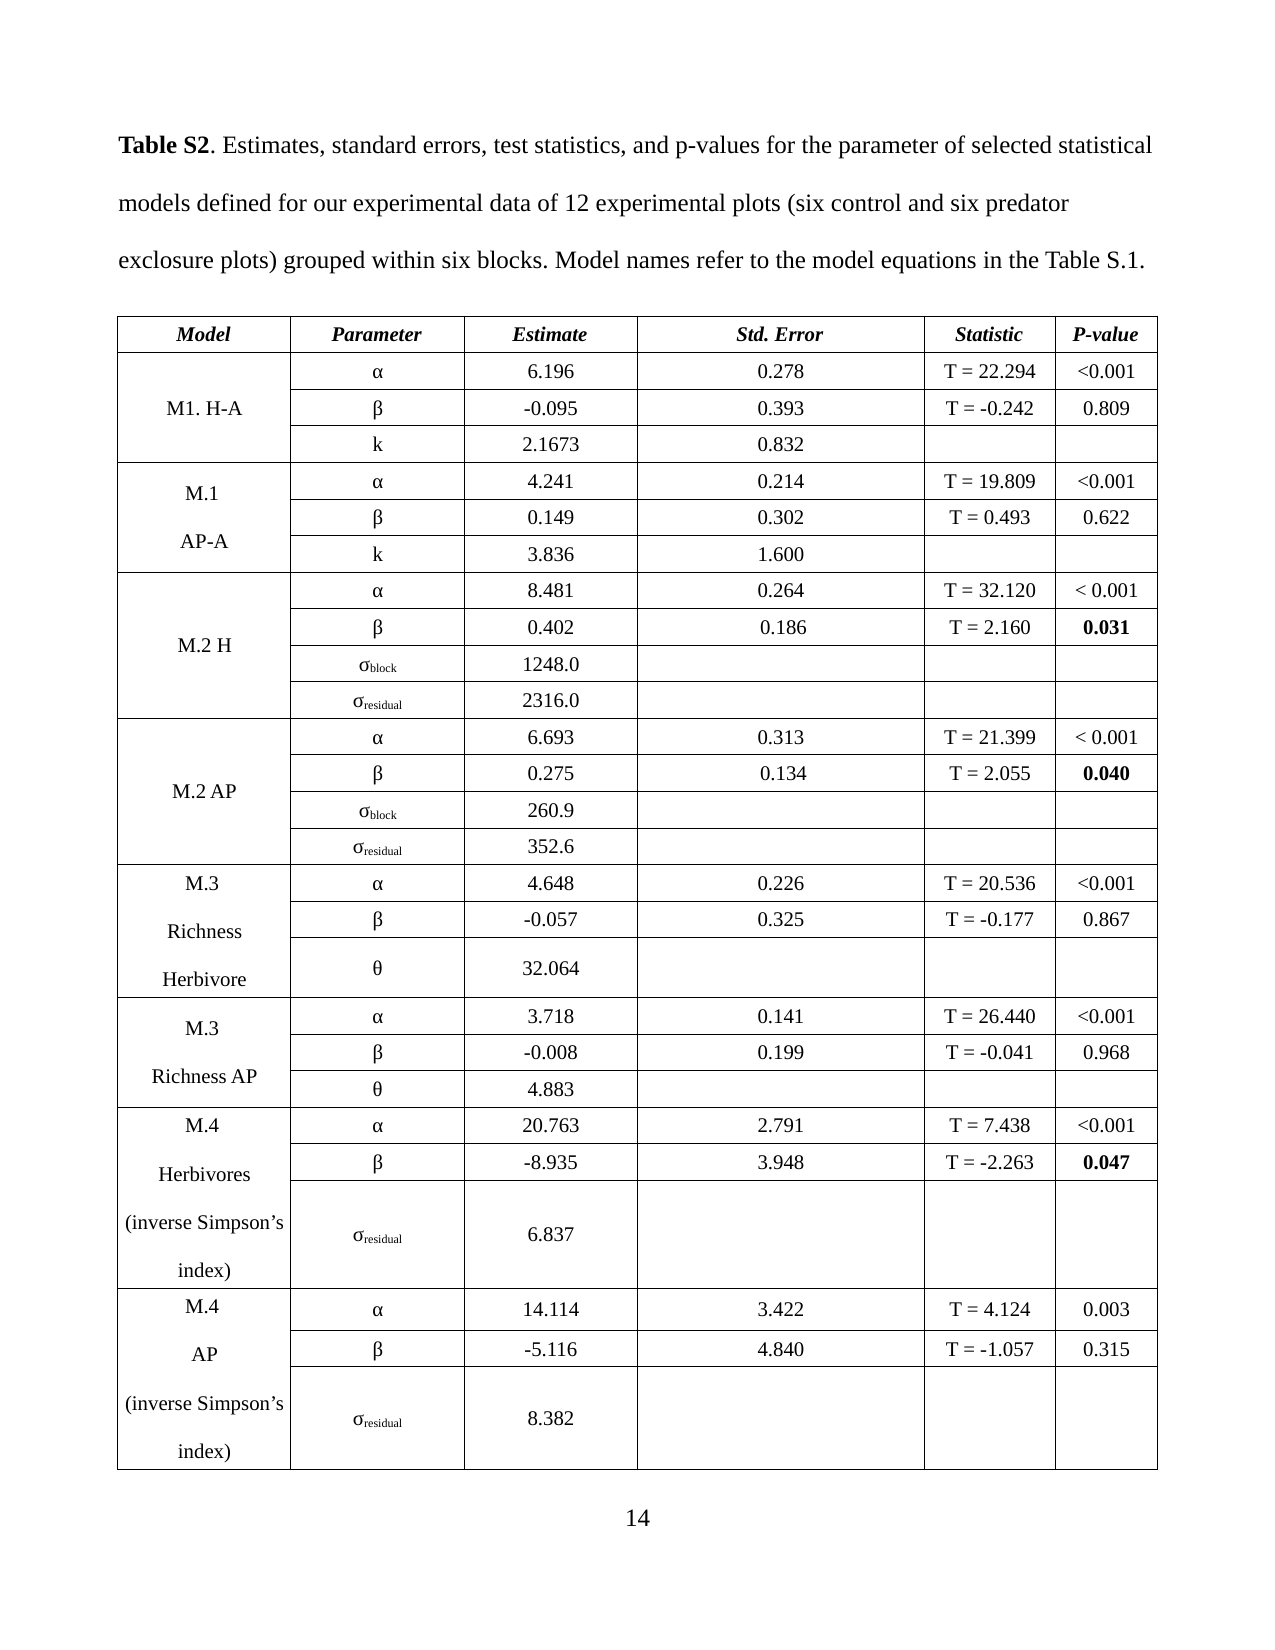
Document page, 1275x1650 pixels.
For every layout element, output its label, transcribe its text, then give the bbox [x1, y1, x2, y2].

table_cell < 0.001 [1056, 573, 1157, 608]
table_cell σresidual [291, 829, 464, 864]
table_cell [638, 1071, 924, 1107]
table_cell [1056, 938, 1157, 997]
table_cell T = 0.493 [925, 500, 1055, 535]
table_cell α [291, 463, 464, 498]
table_cell 0.214 [638, 463, 924, 498]
table_cell <0.001 [1056, 998, 1157, 1033]
table_cell α [291, 998, 464, 1033]
table_cell 352.6 [465, 829, 637, 864]
table_cell [1056, 1367, 1157, 1468]
table_cell 0.199 [638, 1035, 924, 1070]
table_header Model [118, 317, 290, 352]
table_cell 0.867 [1056, 902, 1157, 937]
table_cell [1056, 829, 1157, 864]
table_cell β [291, 500, 464, 535]
table_cell σblock [291, 792, 464, 827]
table_cell [1056, 1071, 1157, 1107]
table_cell [925, 536, 1055, 572]
table_cell T = -0.177 [925, 902, 1055, 937]
table_cell α [291, 1289, 464, 1330]
table_cell [925, 426, 1055, 462]
table_cell [1056, 536, 1157, 572]
table_cell k [291, 536, 464, 572]
table_cell 6.837 [465, 1181, 637, 1287]
table_cell 3.948 [638, 1144, 924, 1180]
table_cell [1056, 1181, 1157, 1287]
text Table S2. Estimates, standard errors, test statistics, and p-values for the parameter of selected statistical models defined for our experimental data of 12 experimental plots (six control and six predator exclosure plots) grouped within six blocks. Model names refer to the model equations in the Table S.1. [118, 131, 1157, 274]
table_cell T = 7.438 [925, 1108, 1055, 1143]
table_cell T = 19.809 [925, 463, 1055, 498]
table_cell [925, 792, 1055, 827]
table_cell 14.114 [465, 1289, 637, 1330]
table_cell T = 20.536 [925, 865, 1055, 901]
table_cell 0.325 [638, 902, 924, 937]
table_header Std. Error [638, 317, 924, 352]
table_cell β [291, 755, 464, 791]
table_cell α [291, 865, 464, 901]
table_cell 3.836 [465, 536, 637, 572]
table_cell 1.600 [638, 536, 924, 572]
table_cell 0.622 [1056, 500, 1157, 535]
table_cell -0.095 [465, 390, 637, 425]
table_cell θ [291, 938, 464, 997]
table_cell 1248.0 [465, 646, 637, 681]
table_cell 4.648 [465, 865, 637, 901]
table_cell -5.116 [465, 1331, 637, 1366]
table_cell [925, 1071, 1055, 1107]
table_cell -0.057 [465, 902, 637, 937]
table_cell M.2 AP [118, 719, 290, 864]
table_header Statistic [925, 317, 1055, 352]
table_cell [638, 1367, 924, 1468]
table_cell <0.001 [1056, 1108, 1157, 1143]
table_cell T = 4.124 [925, 1289, 1055, 1330]
table_cell <0.001 [1056, 865, 1157, 901]
table_cell α [291, 1108, 464, 1143]
table_cell <0.001 [1056, 463, 1157, 498]
table_cell σresidual [291, 1181, 464, 1287]
table_cell <0.001 [1056, 353, 1157, 389]
table_header P-value [1056, 317, 1157, 352]
table_cell β [291, 902, 464, 937]
table_cell 20.763 [465, 1108, 637, 1143]
table_cell [925, 1181, 1055, 1287]
table_cell [638, 829, 924, 864]
table_cell T = -1.057 [925, 1331, 1055, 1366]
table_cell 0.031 [1056, 609, 1157, 645]
table_cell 3.718 [465, 998, 637, 1033]
table_cell 32.064 [465, 938, 637, 997]
table_cell 260.9 [465, 792, 637, 827]
table_cell 0.278 [638, 353, 924, 389]
table_cell 0.047 [1056, 1144, 1157, 1180]
table_cell β [291, 609, 464, 645]
table_cell 0.264 [638, 573, 924, 608]
table_cell β [291, 1035, 464, 1070]
table_cell [638, 792, 924, 827]
table_cell 0.402 [465, 609, 637, 645]
table_cell [1056, 646, 1157, 681]
table_cell 0.226 [638, 865, 924, 901]
table_cell -8.935 [465, 1144, 637, 1180]
table_cell 8.382 [465, 1367, 637, 1468]
table_cell T = 22.294 [925, 353, 1055, 389]
table_cell α [291, 573, 464, 608]
table_cell M.3 Richness Herbivore [118, 865, 290, 997]
table_cell σresidual [291, 1367, 464, 1468]
table_cell β [291, 1331, 464, 1366]
table_cell 0.040 [1056, 755, 1157, 791]
table_cell T = 32.120 [925, 573, 1055, 608]
table_header Parameter [291, 317, 464, 352]
table_cell 3.422 [638, 1289, 924, 1330]
table_header Estimate [465, 317, 637, 352]
table_cell σresidual [291, 682, 464, 718]
table_cell T = 2.055 [925, 755, 1055, 791]
table_cell [1056, 682, 1157, 718]
table_cell [925, 829, 1055, 864]
table_cell θ [291, 1071, 464, 1107]
table_cell 0.003 [1056, 1289, 1157, 1330]
table_cell α [291, 353, 464, 389]
table_cell [638, 1181, 924, 1287]
table_cell 0.393 [638, 390, 924, 425]
table_cell 4.840 [638, 1331, 924, 1366]
table_cell T = -2.263 [925, 1144, 1055, 1180]
table_cell [638, 682, 924, 718]
table_cell 2316.0 [465, 682, 637, 718]
table_cell M.2 H [118, 573, 290, 718]
table_cell 0.809 [1056, 390, 1157, 425]
table_cell 2.1673 [465, 426, 637, 462]
table_cell T = 26.440 [925, 998, 1055, 1033]
table_cell 0.968 [1056, 1035, 1157, 1070]
table_cell 0.149 [465, 500, 637, 535]
table_cell T = 21.399 [925, 719, 1055, 754]
table_cell α [291, 719, 464, 754]
table_cell 4.241 [465, 463, 637, 498]
table_cell 0.315 [1056, 1331, 1157, 1366]
table_cell 0.134 [638, 755, 924, 791]
table_cell T = -0.041 [925, 1035, 1055, 1070]
table_cell M1. H-A [118, 353, 290, 462]
table_cell T = -0.242 [925, 390, 1055, 425]
table_cell -0.008 [465, 1035, 637, 1070]
table_cell β [291, 390, 464, 425]
table_cell 6.196 [465, 353, 637, 389]
table_cell [638, 938, 924, 997]
table_cell [1056, 792, 1157, 827]
table_cell [925, 682, 1055, 718]
table_cell 0.275 [465, 755, 637, 791]
table_cell β [291, 1144, 464, 1180]
table_cell [925, 646, 1055, 681]
table_cell [638, 646, 924, 681]
table_cell σblock [291, 646, 464, 681]
table_cell M.1 AP-A [118, 463, 290, 572]
table_cell 0.302 [638, 500, 924, 535]
table_cell 6.693 [465, 719, 637, 754]
table_cell 0.141 [638, 998, 924, 1033]
table_cell 8.481 [465, 573, 637, 608]
table_cell M.3 Richness AP [118, 998, 290, 1107]
table_cell 0.832 [638, 426, 924, 462]
table_cell [925, 938, 1055, 997]
table_cell k [291, 426, 464, 462]
table_cell 0.186 [638, 609, 924, 645]
table_cell M.4 AP (inverse Simpson’s index) [118, 1289, 290, 1468]
table_cell M.4 Herbivores (inverse Simpson’s index) [118, 1108, 290, 1287]
table_cell 2.791 [638, 1108, 924, 1143]
table_cell < 0.001 [1056, 719, 1157, 754]
table_cell [1056, 426, 1157, 462]
table_cell 4.883 [465, 1071, 637, 1107]
table_cell 0.313 [638, 719, 924, 754]
table_cell [925, 1367, 1055, 1468]
table_cell T = 2.160 [925, 609, 1055, 645]
